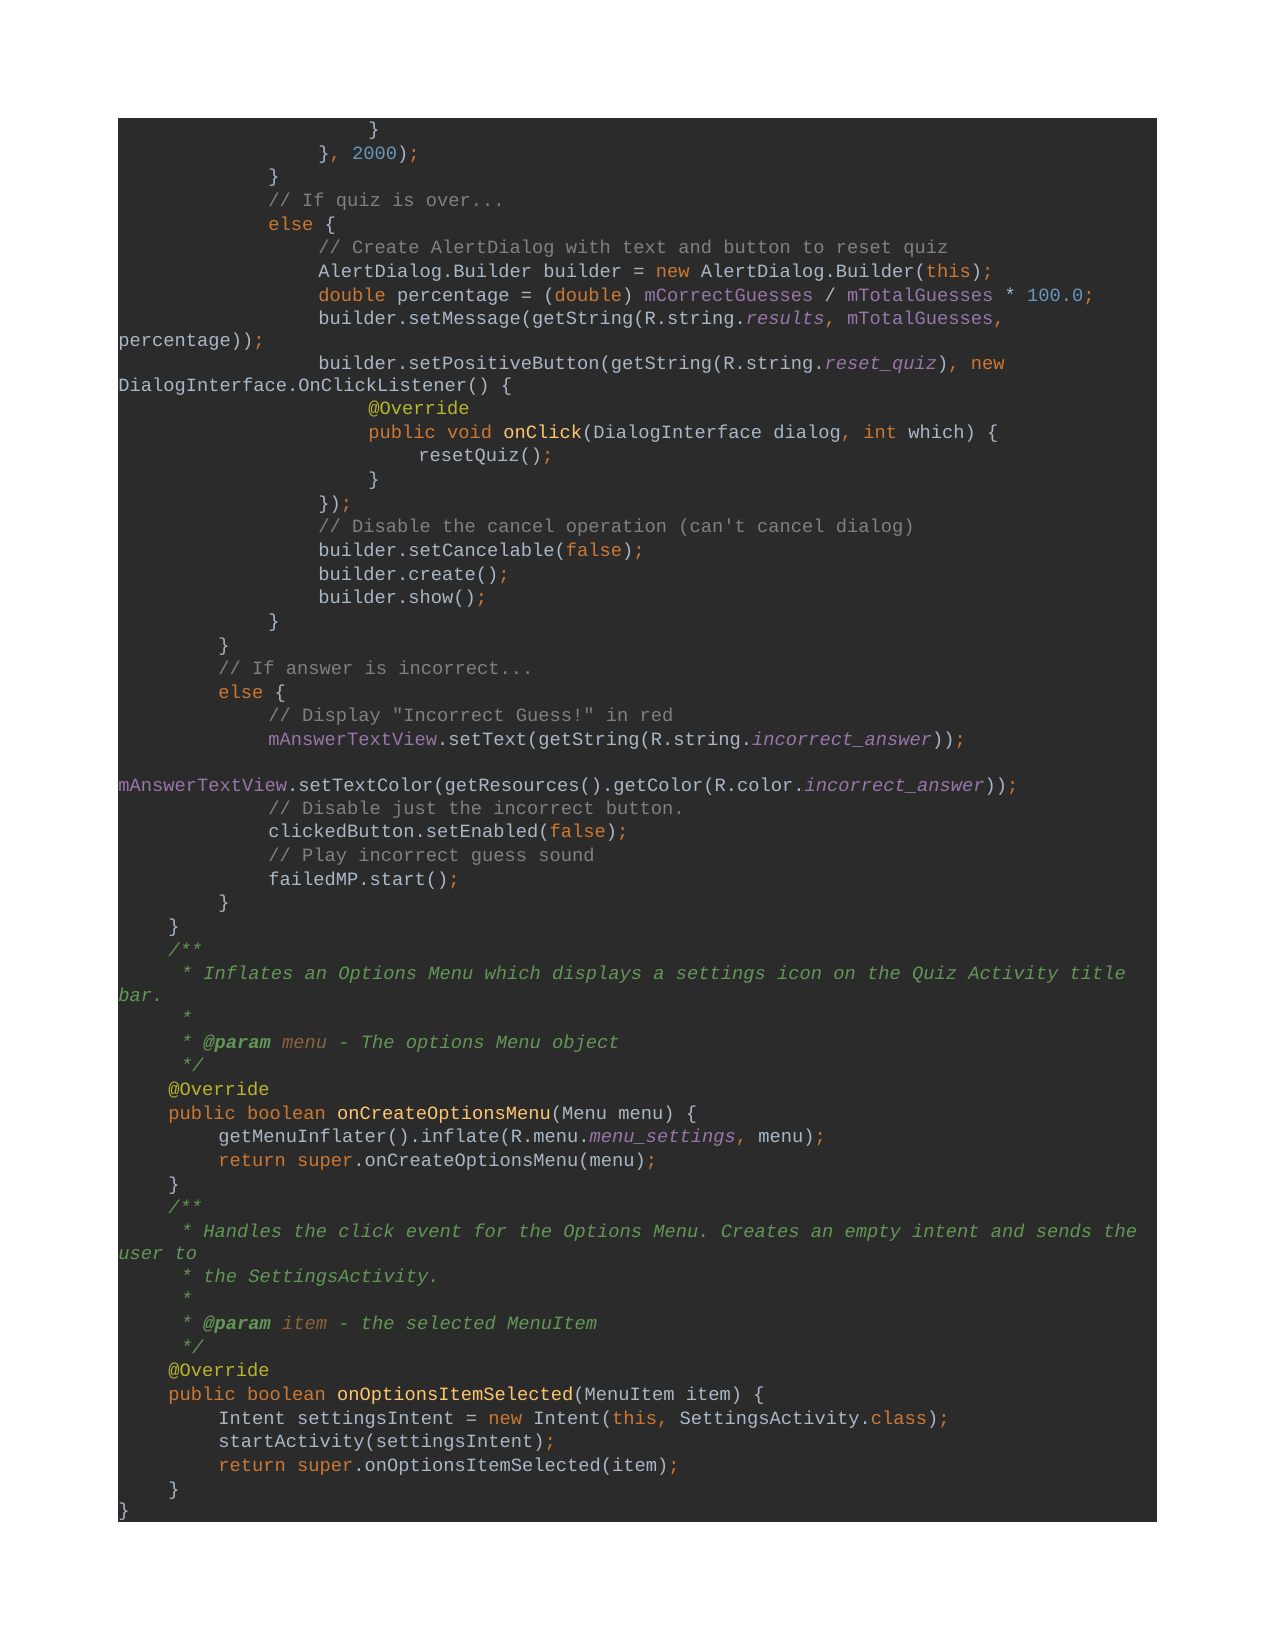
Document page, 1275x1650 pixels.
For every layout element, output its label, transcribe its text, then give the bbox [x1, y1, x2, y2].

text builder.show(); [118, 586, 1157, 610]
text // Disable just the incorrect button. [118, 797, 1157, 820]
text } [118, 165, 1157, 189]
text return super.onOptionsItemSelected(item); [118, 1454, 1157, 1478]
text builder.setCancelable(false); [118, 539, 1157, 563]
text } [118, 891, 1157, 915]
text // If quiz is over... [118, 189, 1157, 213]
text mAnswerTextView.setText(getString(R.string.incorrect_answer)); [118, 728, 1157, 752]
text */ [118, 1054, 1157, 1078]
text } [118, 468, 1157, 492]
text * Handles the click event for the Options Menu. Creates an empty intent and sends the user to [118, 1220, 1157, 1265]
text * @param menu - The options Menu object [118, 1031, 1157, 1054]
text * [118, 1007, 1157, 1031]
text getMenuInflater().inflate(R.menu.menu_settings, menu); [118, 1125, 1157, 1149]
text mAnswerTextView.setTextColor(getResources().getColor(R.color.incorrect_answer)); [118, 752, 1157, 797]
text /** [118, 1196, 1157, 1220]
text builder.setPositiveButton(getString(R.string.reset_quiz), new DialogInterface.OnClickListener() { [118, 352, 1157, 397]
text * the SettingsActivity. [118, 1265, 1157, 1288]
text } [118, 1501, 1157, 1522]
text */ [118, 1336, 1157, 1359]
text Intent settingsIntent = new Intent(this, SettingsActivity.class); [118, 1407, 1157, 1430]
text public boolean onOptionsItemSelected(MenuItem item) { [118, 1383, 1157, 1407]
text public boolean onCreateOptionsMenu(Menu menu) { [118, 1102, 1157, 1125]
text @Override [118, 397, 1157, 421]
text builder.setMessage(getString(R.string.results, mTotalGuesses, percentage)); [118, 307, 1157, 352]
text }); [118, 492, 1157, 515]
text * @param item - the selected MenuItem [118, 1312, 1157, 1336]
text // Disable the cancel operation (can't cancel dialog) [118, 515, 1157, 539]
text else { [118, 681, 1157, 704]
text // Create AlertDialog with text and button to reset quiz [118, 236, 1157, 260]
text } [118, 633, 1157, 657]
text AlertDialog.Builder builder = new AlertDialog.Builder(this); [118, 260, 1157, 284]
text /** [118, 938, 1157, 962]
text public void onClick(DialogInterface dialog, int which) { [118, 421, 1157, 444]
text } [118, 1478, 1157, 1501]
text @Override [118, 1359, 1157, 1383]
text } [118, 118, 1157, 142]
text resetQuiz(); [118, 444, 1157, 468]
text } [118, 1173, 1157, 1196]
text } [118, 610, 1157, 633]
text * Inflates an Options Menu which displays a settings icon on the Quiz Activity title bar. [118, 962, 1157, 1007]
text } [118, 915, 1157, 938]
text }, 2000); [118, 142, 1157, 165]
text * [118, 1288, 1157, 1312]
text else { [118, 213, 1157, 236]
text double percentage = (double) mCorrectGuesses / mTotalGuesses * 100.0; [118, 284, 1157, 307]
text builder.create(); [118, 563, 1157, 586]
text startActivity(settingsIntent); [118, 1430, 1157, 1454]
text // Display "Incorrect Guess!" in red [118, 704, 1157, 728]
text clickedButton.setEnabled(false); [118, 820, 1157, 844]
text @Override [118, 1078, 1157, 1102]
text return super.onCreateOptionsMenu(menu); [118, 1149, 1157, 1173]
text // Play incorrect guess sound [118, 844, 1157, 868]
text failedMP.start(); [118, 868, 1157, 891]
text // If answer is incorrect... [118, 657, 1157, 681]
